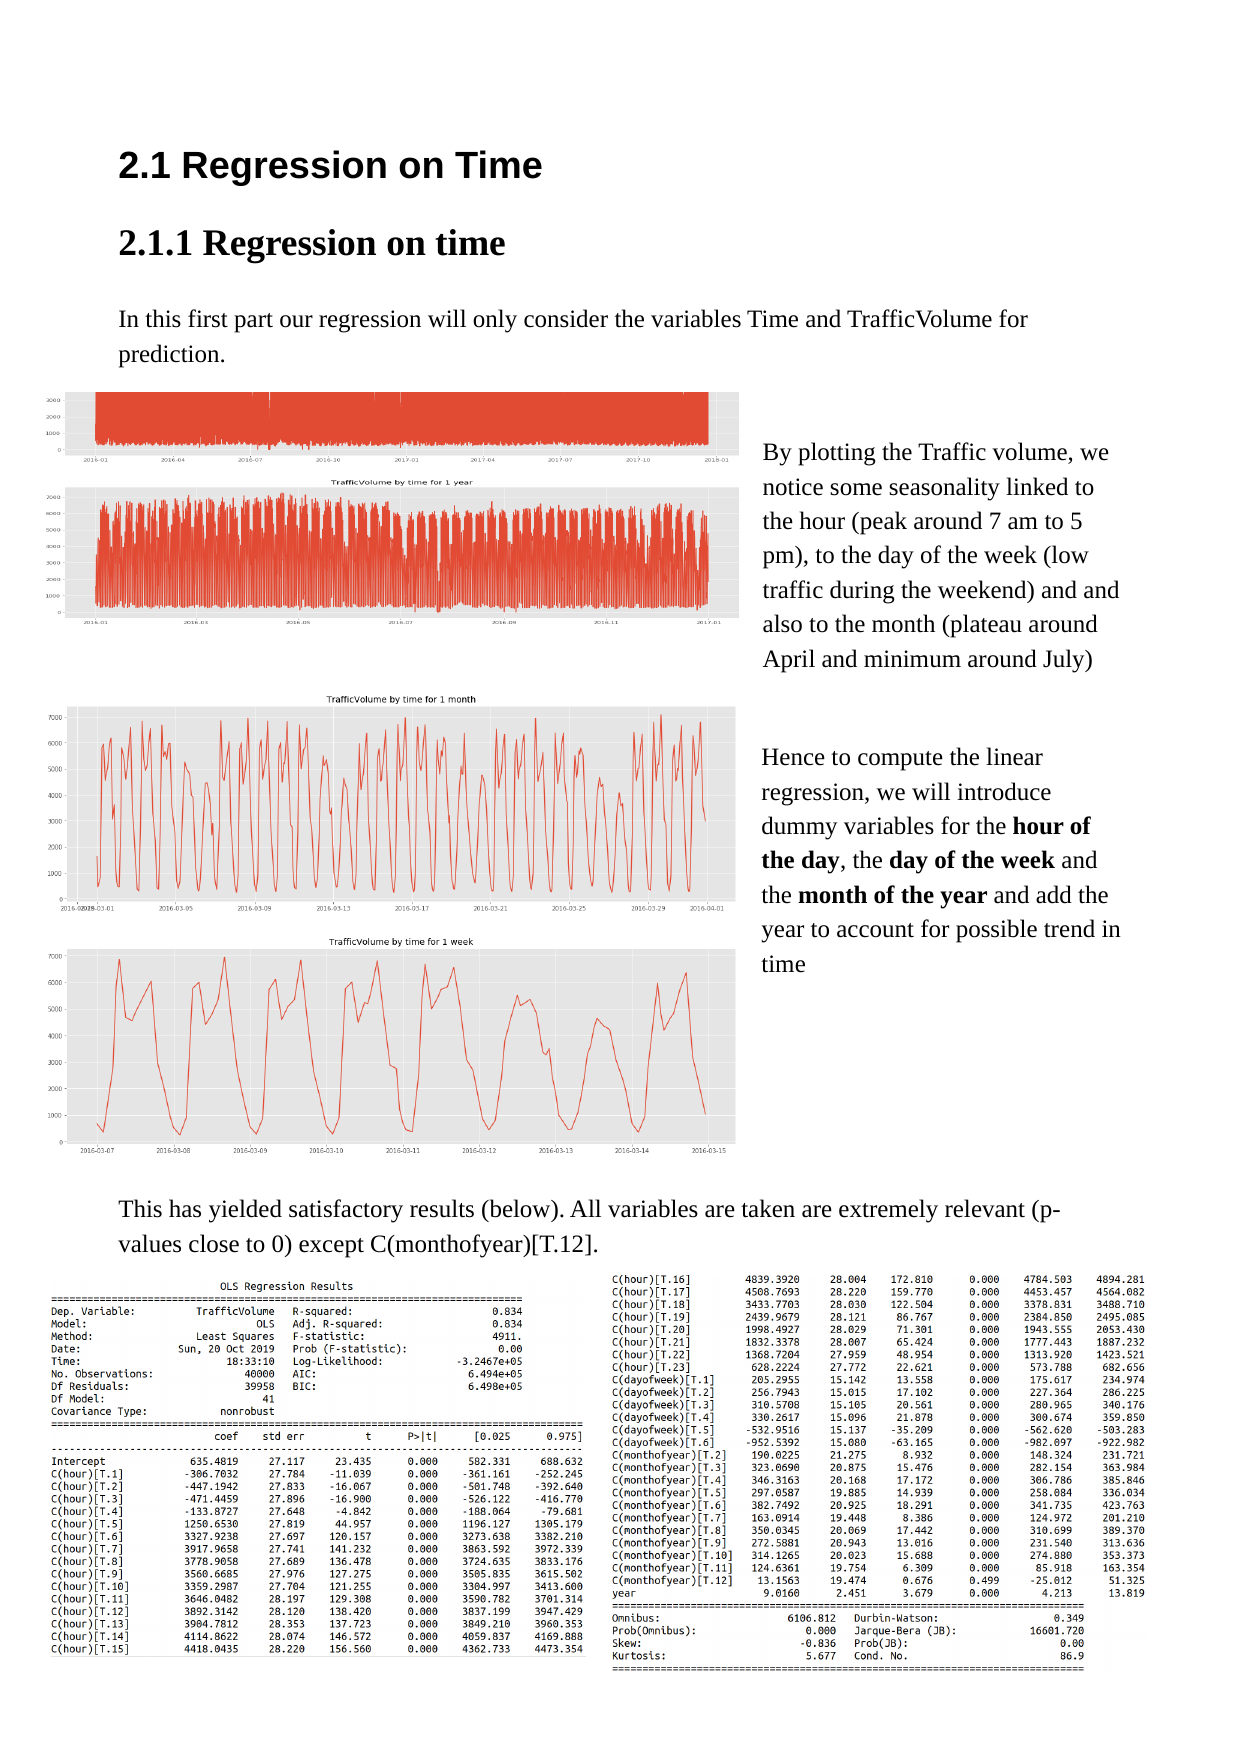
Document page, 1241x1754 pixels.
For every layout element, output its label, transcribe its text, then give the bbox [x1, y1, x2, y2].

text Hence to compute the linear regression, we will introduce dummy variables for the hour of the day, the day of the week and the month of the year and add the year to account for possible trend in time [743, 742, 1122, 978]
text This has yielded satisfactory results (below). All variables are taken are extremely relevant (p-values close to 0) except C(monthofyear)[T.12]. [118, 1194, 1122, 1257]
subtitle 2.1.1 Regression on time [118, 220, 1122, 263]
subtitle 2.1 Regression on Time [118, 143, 1122, 187]
picture [44, 689, 743, 1158]
picture [42, 392, 744, 630]
picture [611, 1275, 1147, 1673]
text By plotting the Traffic volume, we notice some seasonality linked to the hour (peak around 7 am to 5 pm), to the day of the week (low traffic during the weekend) and and also to the month (plateau around April and minimum around July) [118, 437, 1122, 673]
picture [50, 1276, 586, 1657]
text In this first part our regression will only consider the variables Time and TrafficVolume for prediction. [118, 304, 1122, 368]
